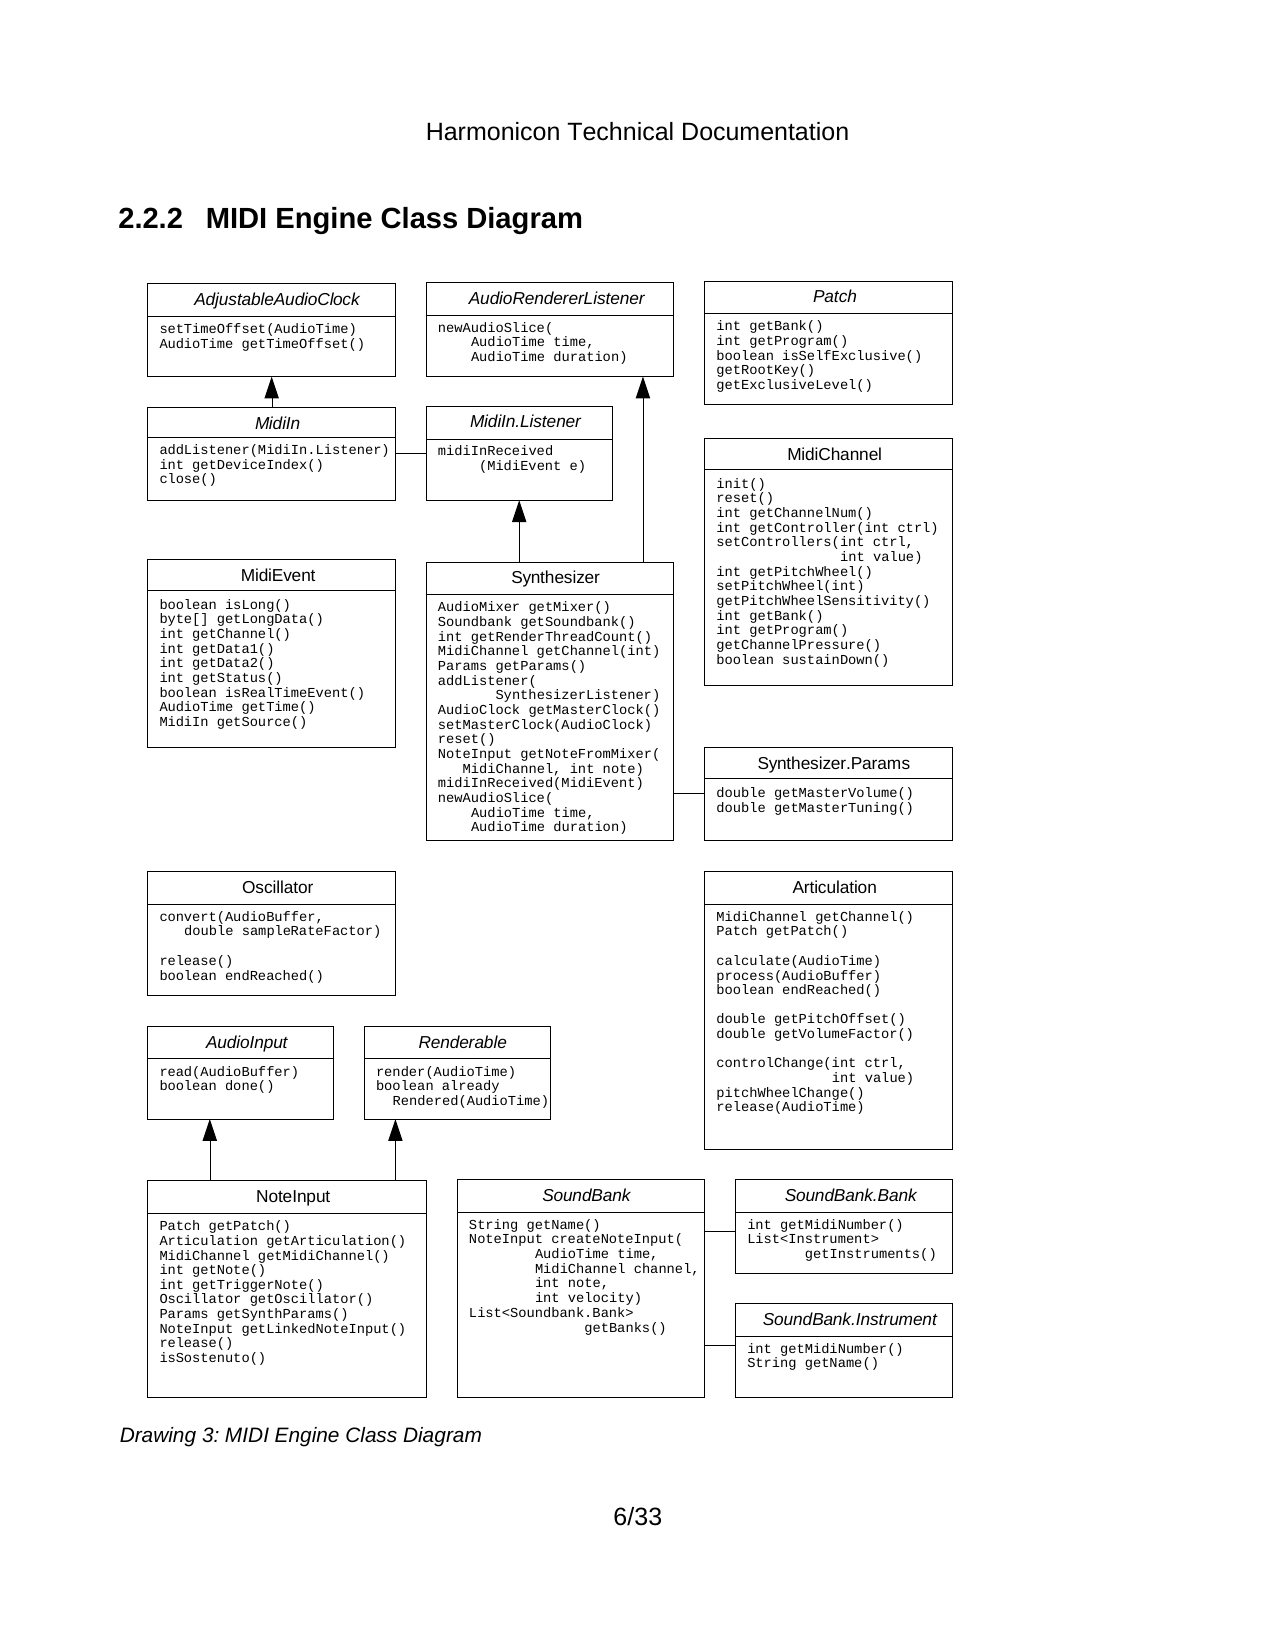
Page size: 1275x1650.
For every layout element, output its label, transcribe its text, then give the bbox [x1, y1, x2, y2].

text Drawing 3: MIDI Engine Class Diagram [119, 266, 979, 1447]
subtitle MIDI Engine Class Diagram [118, 202, 1157, 235]
